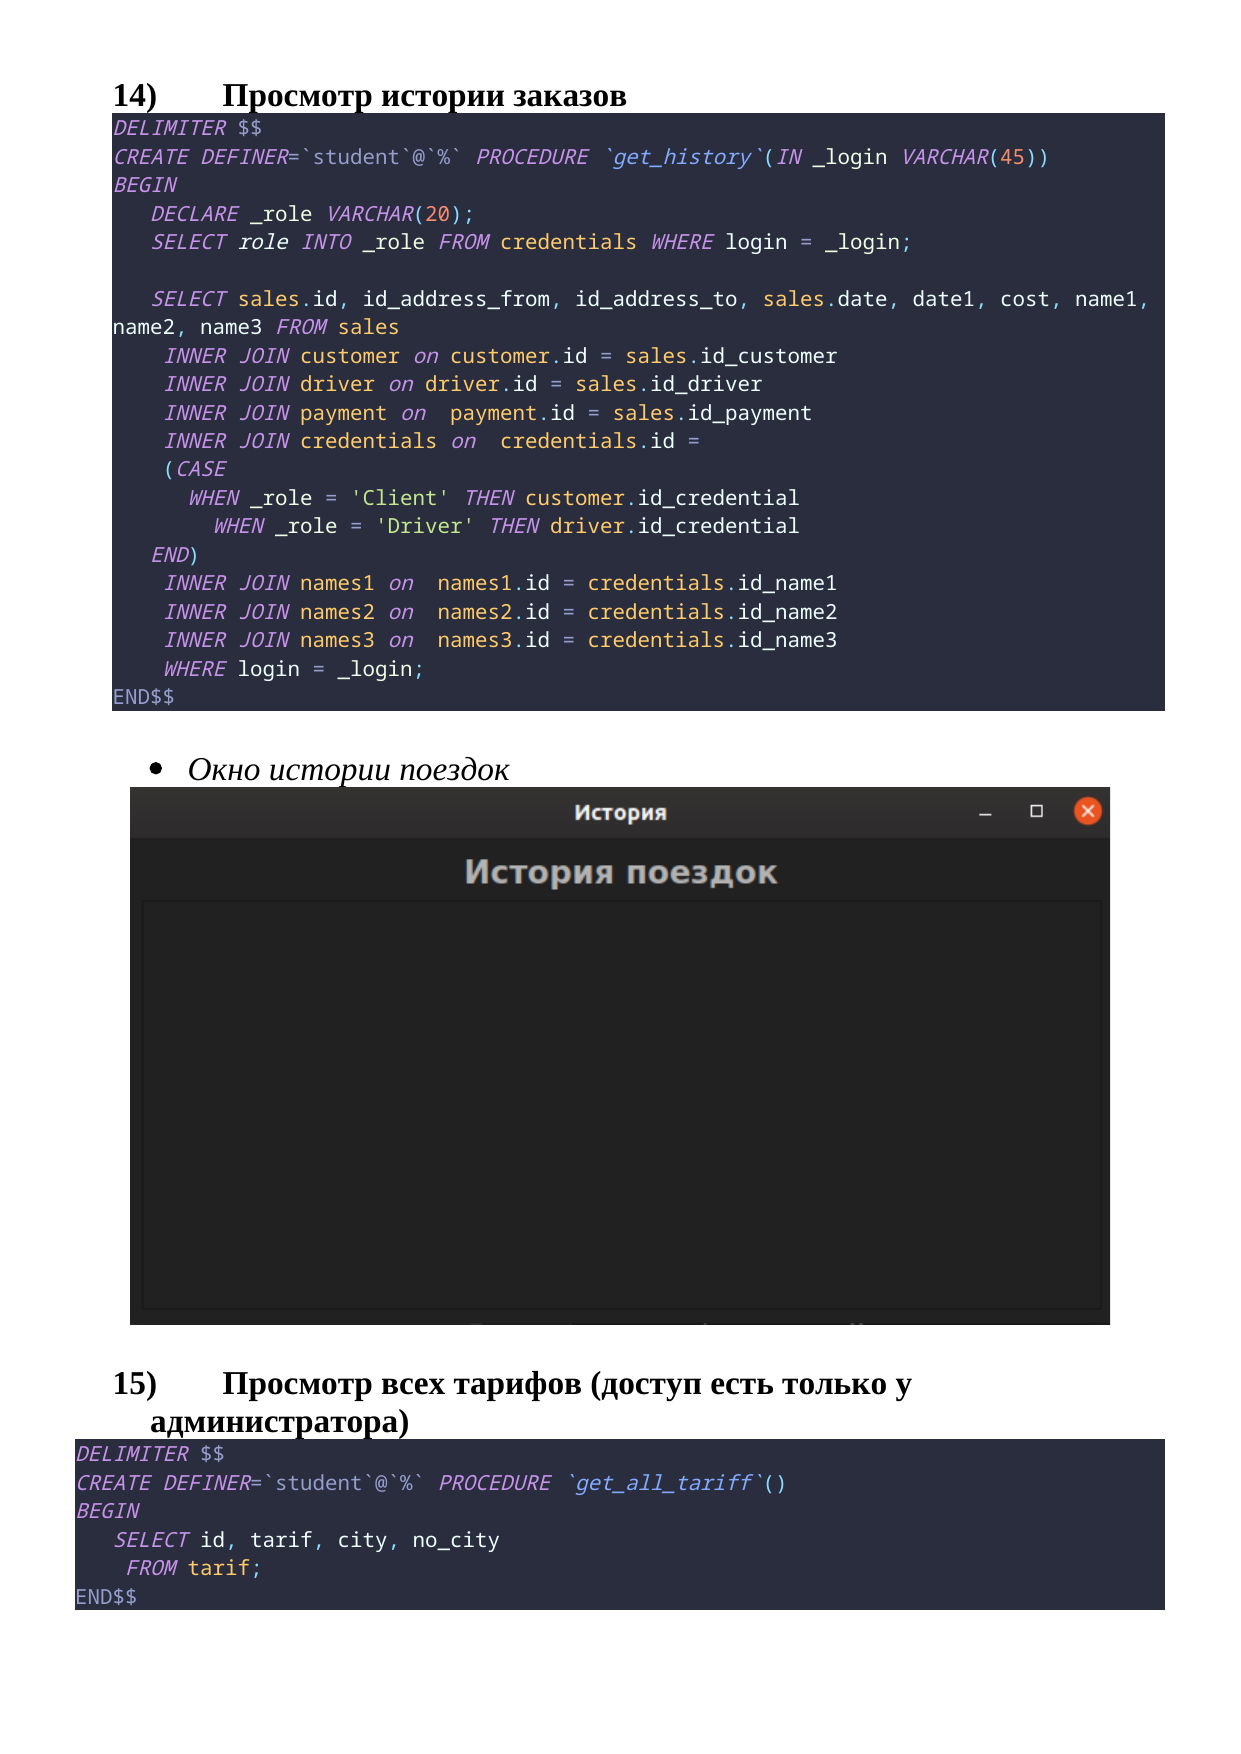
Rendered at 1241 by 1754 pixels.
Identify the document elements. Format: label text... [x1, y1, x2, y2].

list Просмотр всех тарифов (доступ есть только у администратора) [112, 1363, 1130, 1439]
text DELIMITER $$ CREATE DEFINER=`student`@`%` PROCEDURE `get_history`(IN _login VARCHAR(45)) BEGIN DECLARE _role VARCHAR(20); SELECT role INTO _role FROM credentials WHERE login = _login; SELECT sales.id, id_address_from, id_address_to, sales.date, date1, cost, name1, name2, name3 FROM sales INNER JOIN customer on customer.id = sales.id_customer INNER JOIN driver on driver.id = sales.id_driver INNER JOIN payment on payment.id = sales.id_payment INNER JOIN credentials on credentials.id = (CASE WHEN _role = 'Client' THEN customer.id_credential WHEN _role = 'Driver' THEN driver.id_credential END) INNER JOIN names1 on names1.id = credentials.id_name1 INNER JOIN names2 on names2.id = credentials.id_name2 INNER JOIN names3 on names3.id = credentials.id_name3 WHERE login = _login; END$$ [112, 113, 1165, 711]
list Окно истории поездок [150, 749, 1130, 787]
picture [130, 787, 1110, 1325]
text DELIMITER $$ CREATE DEFINER=`student`@`%` PROCEDURE `get_all_tariff`() BEGIN SELECT id, tarif, city, no_city FROM tarif; END$$ [75, 1439, 1165, 1610]
list Просмотр истории заказов [112, 75, 1130, 113]
